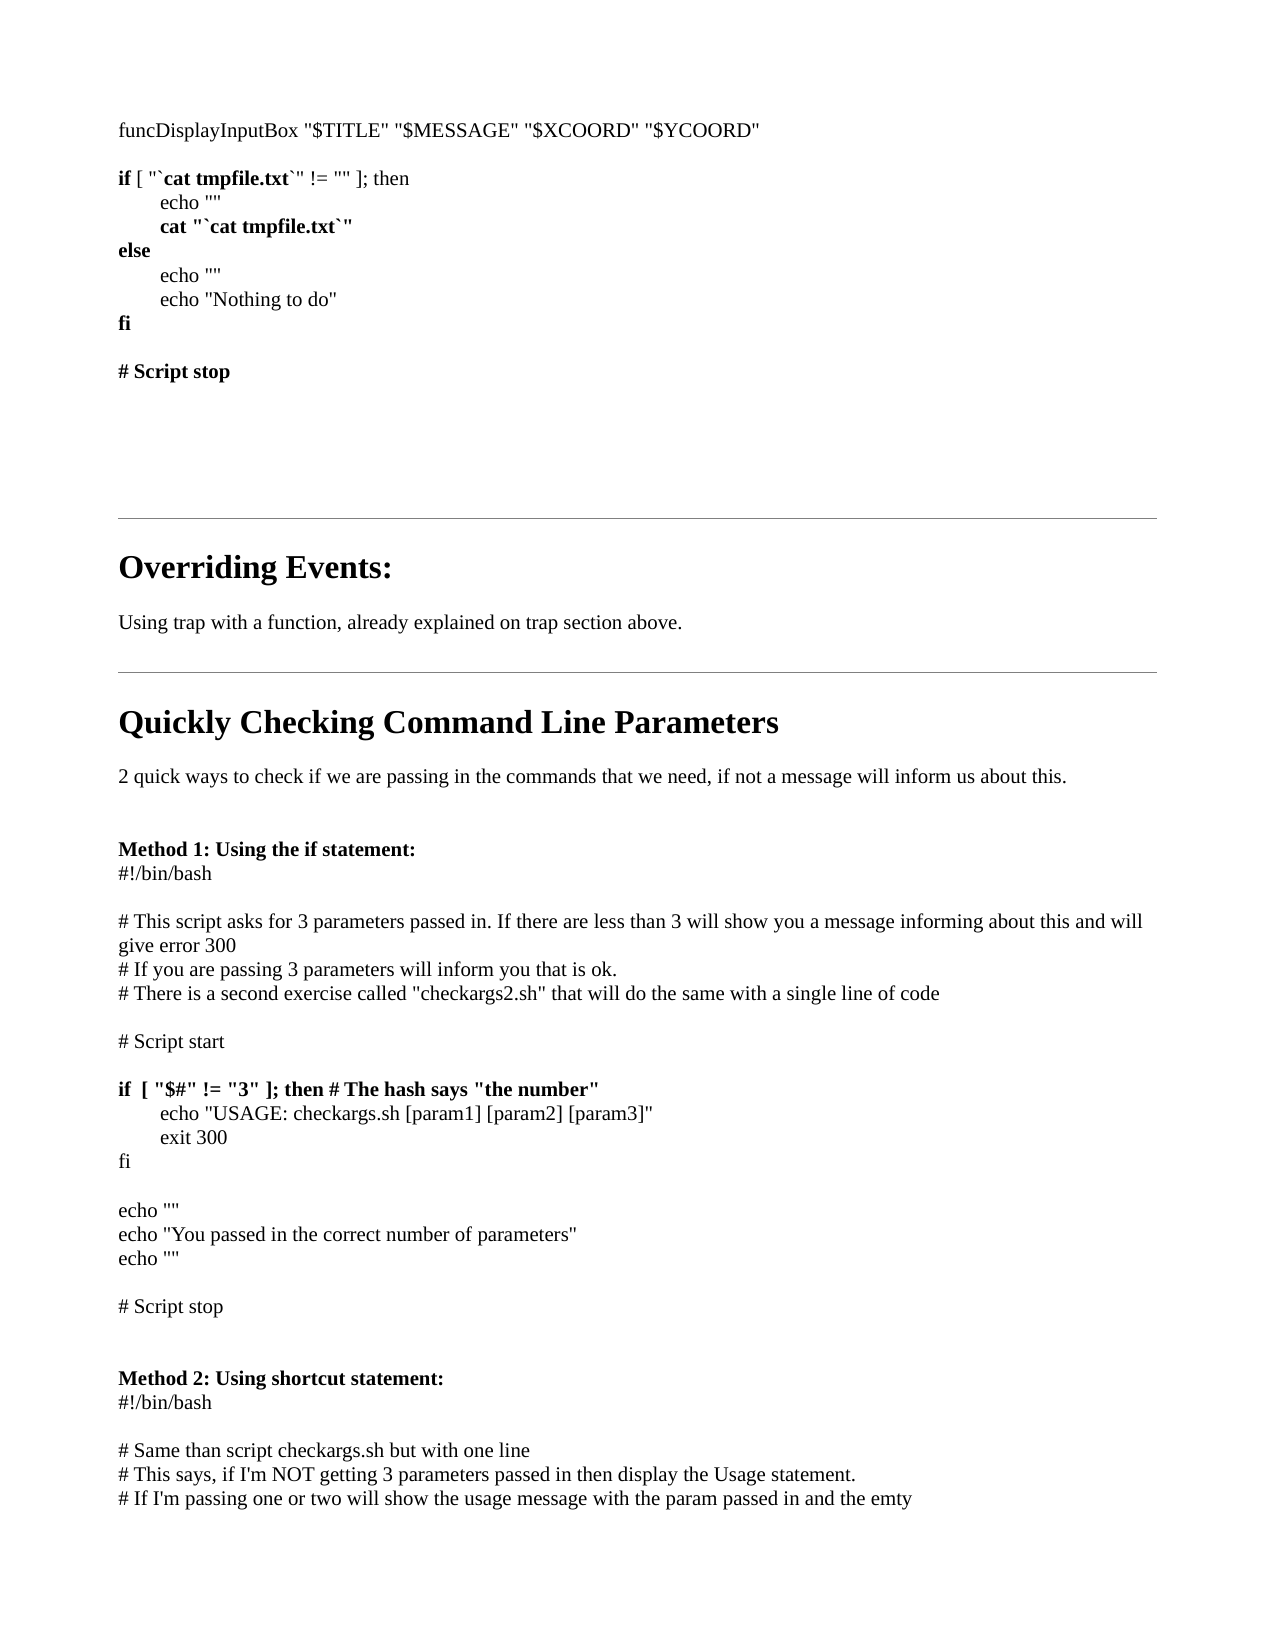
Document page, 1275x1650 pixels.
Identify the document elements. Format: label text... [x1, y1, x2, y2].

text if [ "`cat tmpfile.txt`" != "" ]; then [118, 166, 1157, 190]
text echo "" [118, 1197, 1157, 1222]
text # If I'm passing one or two will show the usage message with the param passed in and the emty [118, 1486, 1157, 1510]
text # If you are passing 3 parameters will inform you that is ok. [118, 957, 1157, 981]
text Using trap with a function, already explained on trap section above. [118, 610, 1157, 634]
text echo "" [118, 1246, 1157, 1270]
text #!/bin/bash [118, 861, 1157, 885]
text # There is a second exercise called "checkargs2.sh" that will do the same with a single line of code [118, 981, 1157, 1005]
text # This script asks for 3 parameters passed in. If there are less than 3 will show you a message informing about this and will give error 300 [118, 909, 1157, 957]
text # This says, if I'm NOT getting 3 parameters passed in then display the Usage statement. [118, 1462, 1157, 1486]
text 2 quick ways to check if we are passing in the commands that we need, if not a message will inform us about this. [118, 764, 1157, 788]
text echo "You passed in the correct number of parameters" [118, 1222, 1157, 1246]
text Method 1: Using the if statement: [118, 837, 1157, 861]
text # Same than script checkargs.sh but with one line [118, 1438, 1157, 1462]
text if [ "$#" != "3" ]; then # The hash says "the number" [118, 1077, 1157, 1101]
text fi [118, 311, 1157, 335]
text echo "" [118, 190, 1157, 214]
text Overriding Events: [118, 547, 1157, 586]
text echo "Nothing to do" [118, 287, 1157, 311]
text fi [118, 1149, 1157, 1173]
text echo "USAGE: checkargs.sh [param1] [param2] [param3]" [118, 1101, 1157, 1125]
text exit 300 [118, 1125, 1157, 1149]
text #!/bin/bash [118, 1390, 1157, 1414]
text echo "" [118, 262, 1157, 287]
text # Script stop [118, 1294, 1157, 1318]
text Method 2: Using shortcut statement: [118, 1366, 1157, 1390]
text else [118, 238, 1157, 262]
text # Script stop [118, 359, 1157, 383]
text cat "`cat tmpfile.txt`" [118, 214, 1157, 238]
text Quickly Checking Command Line Parameters [118, 702, 1157, 740]
text funcDisplayInputBox "$TITLE" "$MESSAGE" "$XCOORD" "$YCOORD" [118, 118, 1157, 142]
text # Script start [118, 1029, 1157, 1053]
